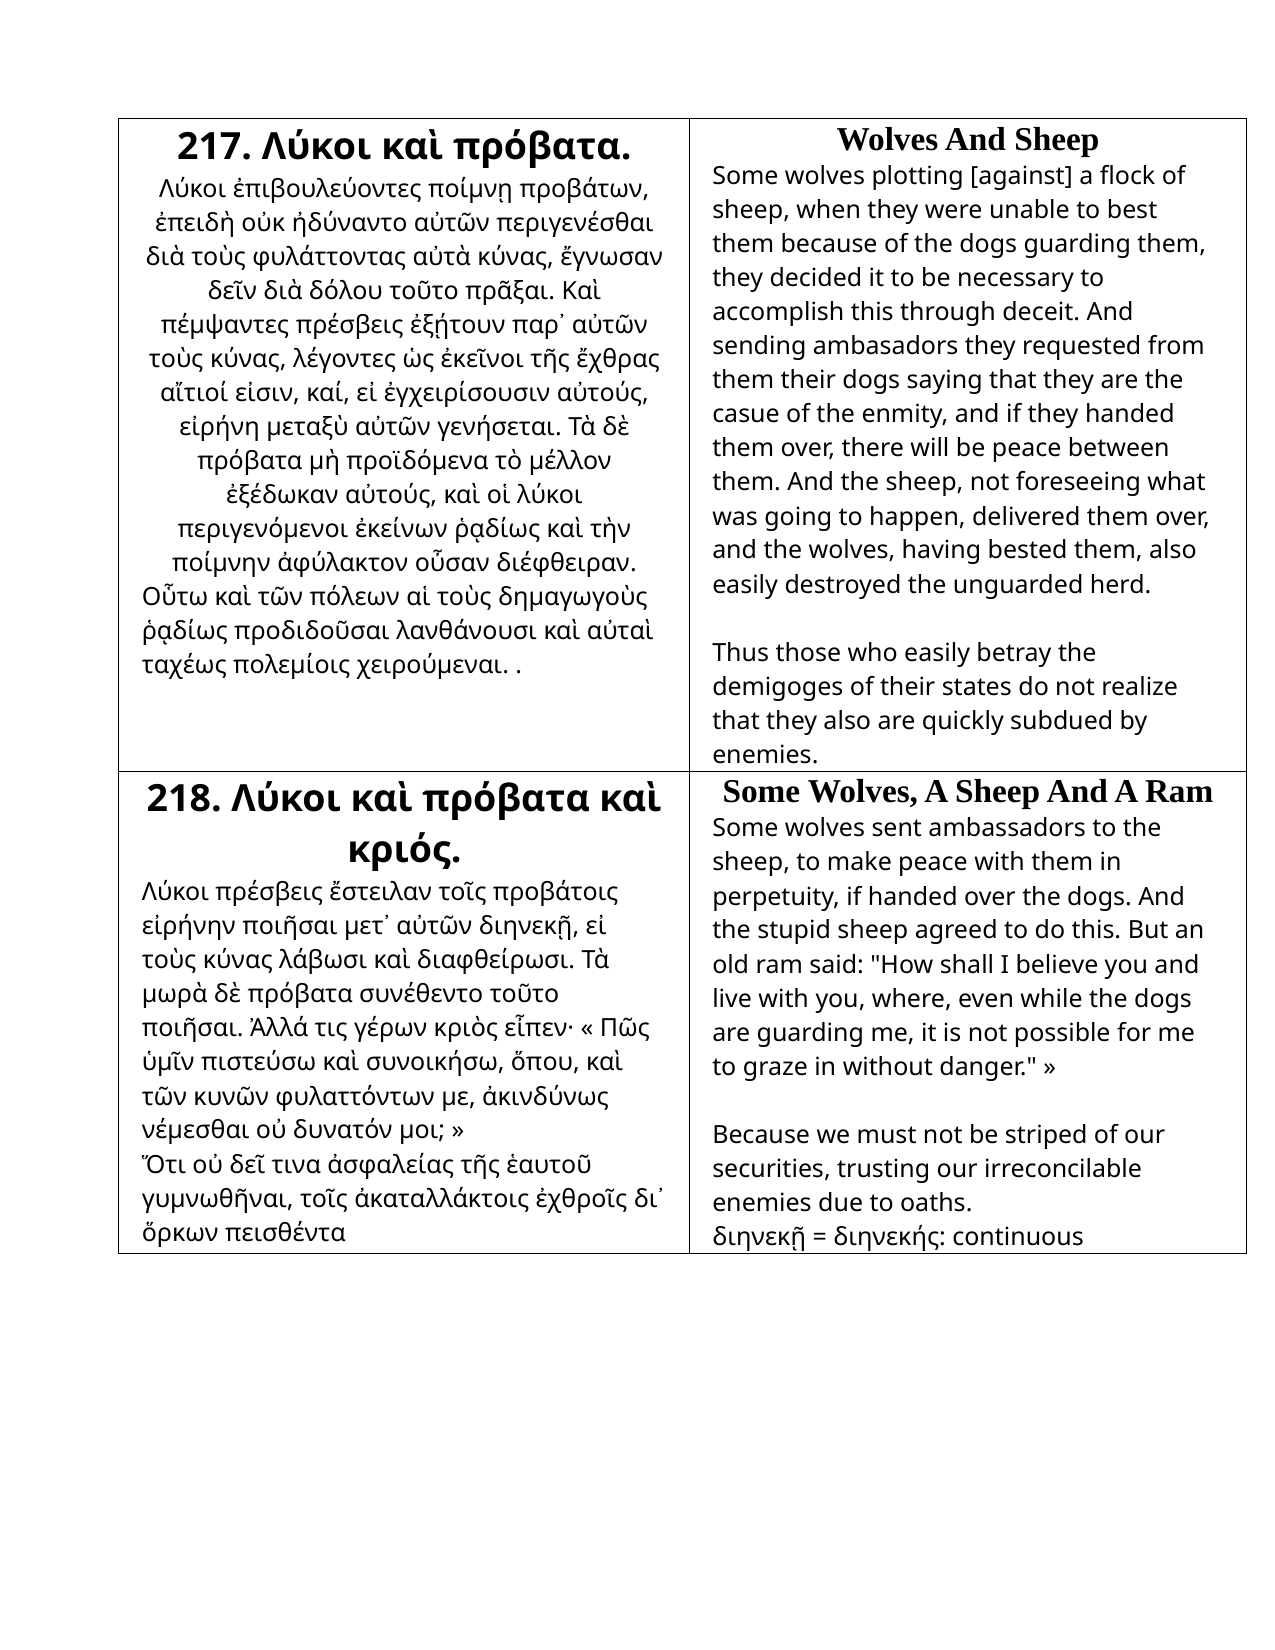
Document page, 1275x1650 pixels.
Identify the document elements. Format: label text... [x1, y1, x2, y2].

table_cell Some Wolves, A Sheep And A Ram Some wolves sent ambassadors to the sheep, to make peace with them in perpetuity, if handed over the dogs. And the stupid sheep agreed to do this. But an old ram said: "How shall I believe you and live with you, where, even while the dogs are guarding me, it is not possible for me to graze in without danger." » Because we must not be striped of our securities, trusting our irreconcilable enemies due to oaths. διηνεκῇ = διηνεκής: continuous [690, 772, 1246, 1253]
table_cell 218. Λύκοι καὶ πρόβατα καὶ κριός. Λύκοι πρέσβεις ἔστειλαν τοῖς προβάτοις εἰρήνην ποιῆσαι μετ᾿ αὐτῶν διηνεκῇ, εἰ τοὺς κύνας λάβωσι καὶ διαφθείρωσι. Τὰ μωρὰ δὲ πρόβατα συνέθεντο τοῦτο ποιῆσαι. Ἀλλά τις γέρων κριὸς εἶπεν· « Πῶς ὑμῖν πιστεύσω καὶ συνοικήσω, ὅπου, καὶ τῶν κυνῶν φυλαττόντων με, ἀκινδύνως νέμεσθαι οὐ δυνατόν μοι; » Ὅτι οὐ δεῖ τινα ἀσφαλείας τῆς ἑαυτοῦ γυμνωθῆναι, τοῖς ἀκαταλλάκτοις ἐχθροῖς δι᾿ ὅρκων πεισθέντα [119, 772, 689, 1253]
table_cell Wolves And Sheep Some wolves plotting [against] a flock of sheep, when they were unable to best them because of the dogs guarding them, they decided it to be necessary to accomplish this through deceit. And sending ambasadors they requested from them their dogs saying that they are the casue of the enmity, and if they handed them over, there will be peace between them. And the sheep, not foreseeing what was going to happen, delivered them over, and the wolves, having bested them, also easily destroyed the unguarded herd. Thus those who easily betray the demigoges of their states do not realize that they also are quickly subdued by enemies. [690, 119, 1246, 771]
table_cell 217. Λύκοι καὶ πρόβατα. Λύκοι ἐπιβουλεύοντες ποίμνῃ προβάτων, ἐπειδὴ οὐκ ἠδύναντο αὐτῶν περιγενέσθαι διὰ τοὺς φυλάττοντας αὐτὰ κύνας, ἔγνωσαν δεῖν διὰ δόλου τοῦτο πρᾶξαι. Καὶ πέμψαντες πρέσβεις ἐξῄτουν παρ᾿ αὐτῶν τοὺς κύνας, λέγοντες ὡς ἐκεῖνοι τῆς ἔχθρας αἴτιοί εἰσιν, καί, εἰ ἐγχειρίσουσιν αὐτούς, εἰρήνη μεταξὺ αὐτῶν γενήσεται. Τὰ δὲ πρόβατα μὴ προϊδόμενα τὸ μέλλον ἐξέδωκαν αὐτούς, καὶ οἱ λύκοι περιγενόμενοι ἐκείνων ῥᾳδίως καὶ τὴν ποίμνην ἀφύλακτον οὖσαν διέφθειραν. Οὗτω καὶ τῶν πόλεων αἱ τοὺς δημαγωγοὺς ῥᾳδίως προδιδοῦσαι λανθάνουσι καὶ αὐταὶ ταχέως πολεμίοις χειρούμεναι. . [119, 119, 689, 771]
